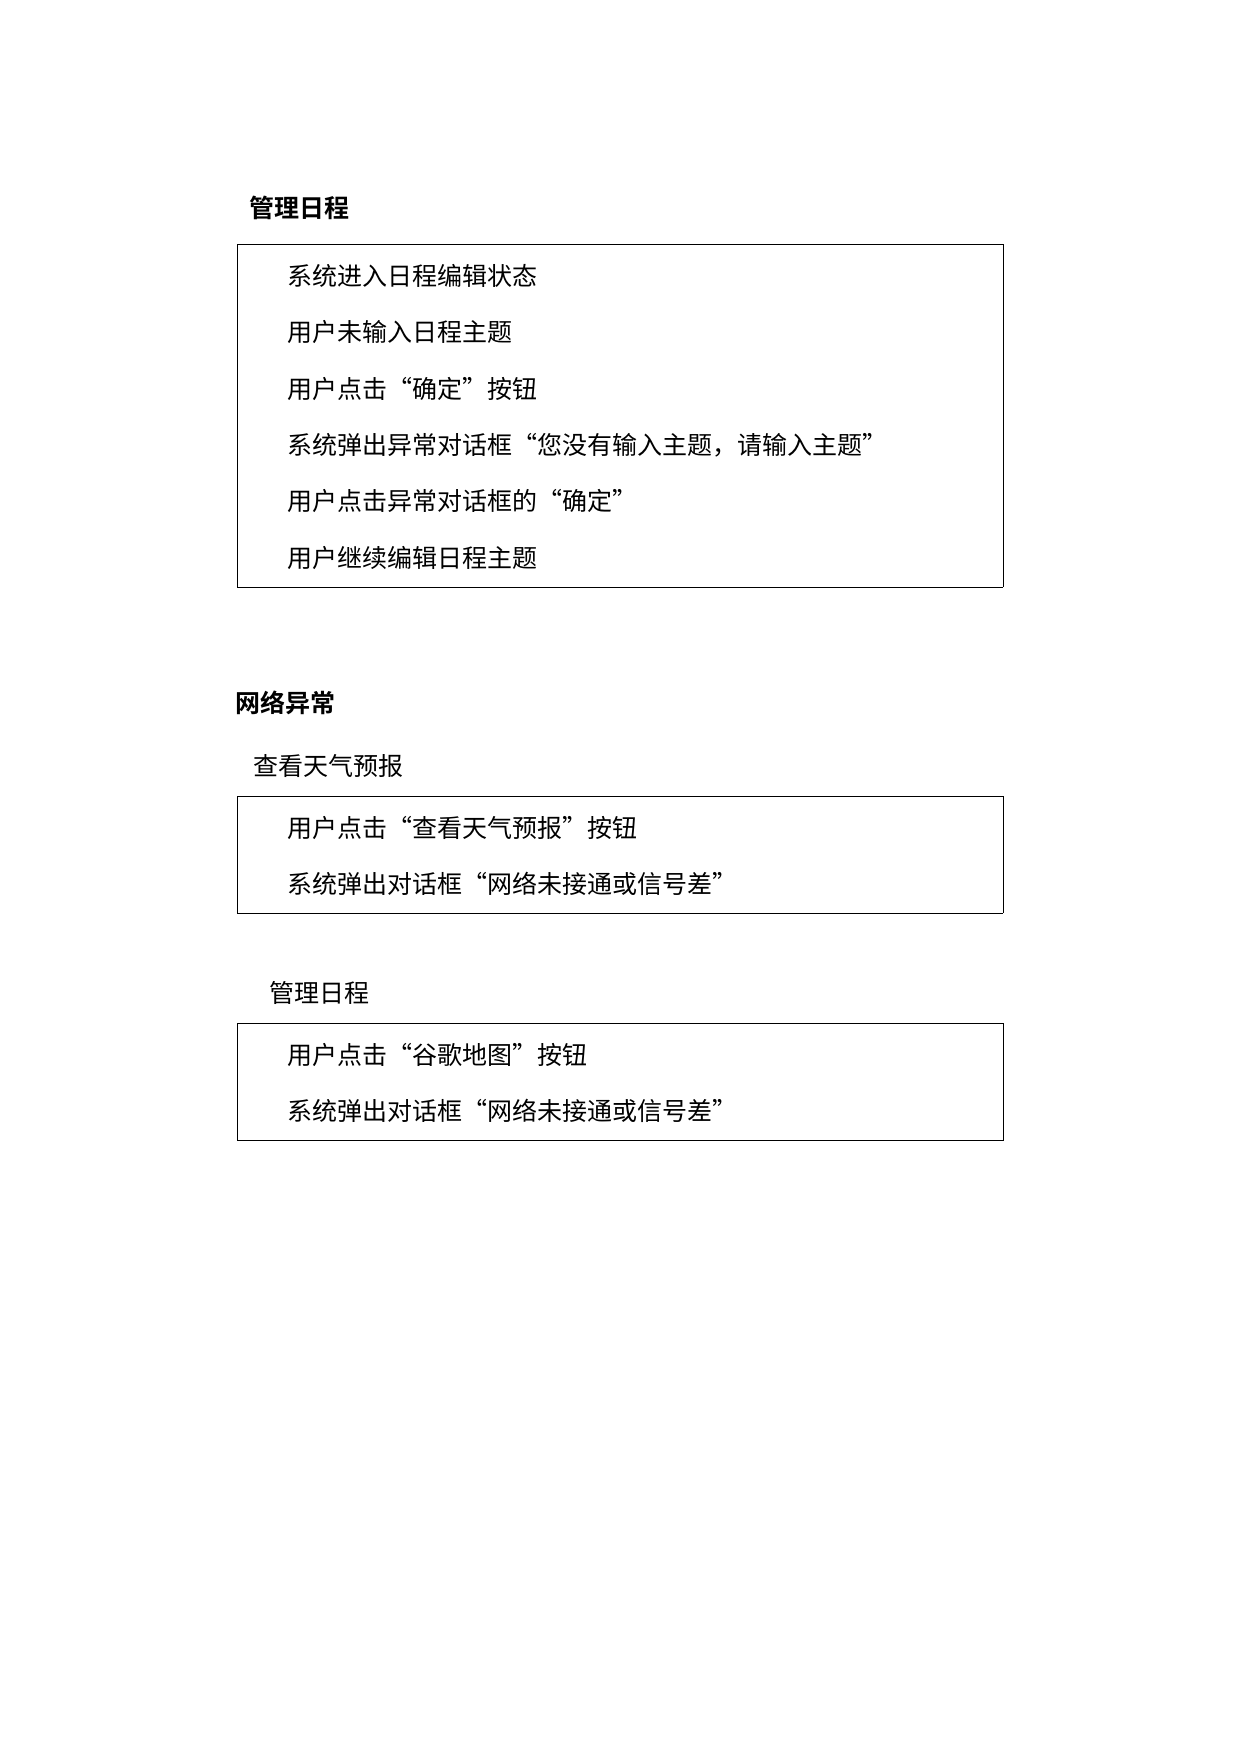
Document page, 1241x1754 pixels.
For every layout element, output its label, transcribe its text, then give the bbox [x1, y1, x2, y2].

table_header 用户点击“谷歌地图”按钮 系统弹出对话框“网络未接通或信号差” [238, 1024, 1003, 1140]
table_header 系统进入日程编辑状态 用户未输入日程主题 用户点击“确定”按钮 系统弹出异常对话框“您没有输入主题，请输入主题” 用户点击异常对话框的“确定” 用户继续编辑日程主题 [238, 245, 1003, 587]
table_header 用户点击“查看天气预报”按钮 系统弹出对话框“网络未接通或信号差” [238, 797, 1003, 913]
text 管理日程 [118, 973, 1122, 1009]
text 查看天气预报 [118, 746, 1122, 782]
text 网络异常 [124, 684, 1122, 720]
text 管理日程 [124, 188, 1122, 224]
